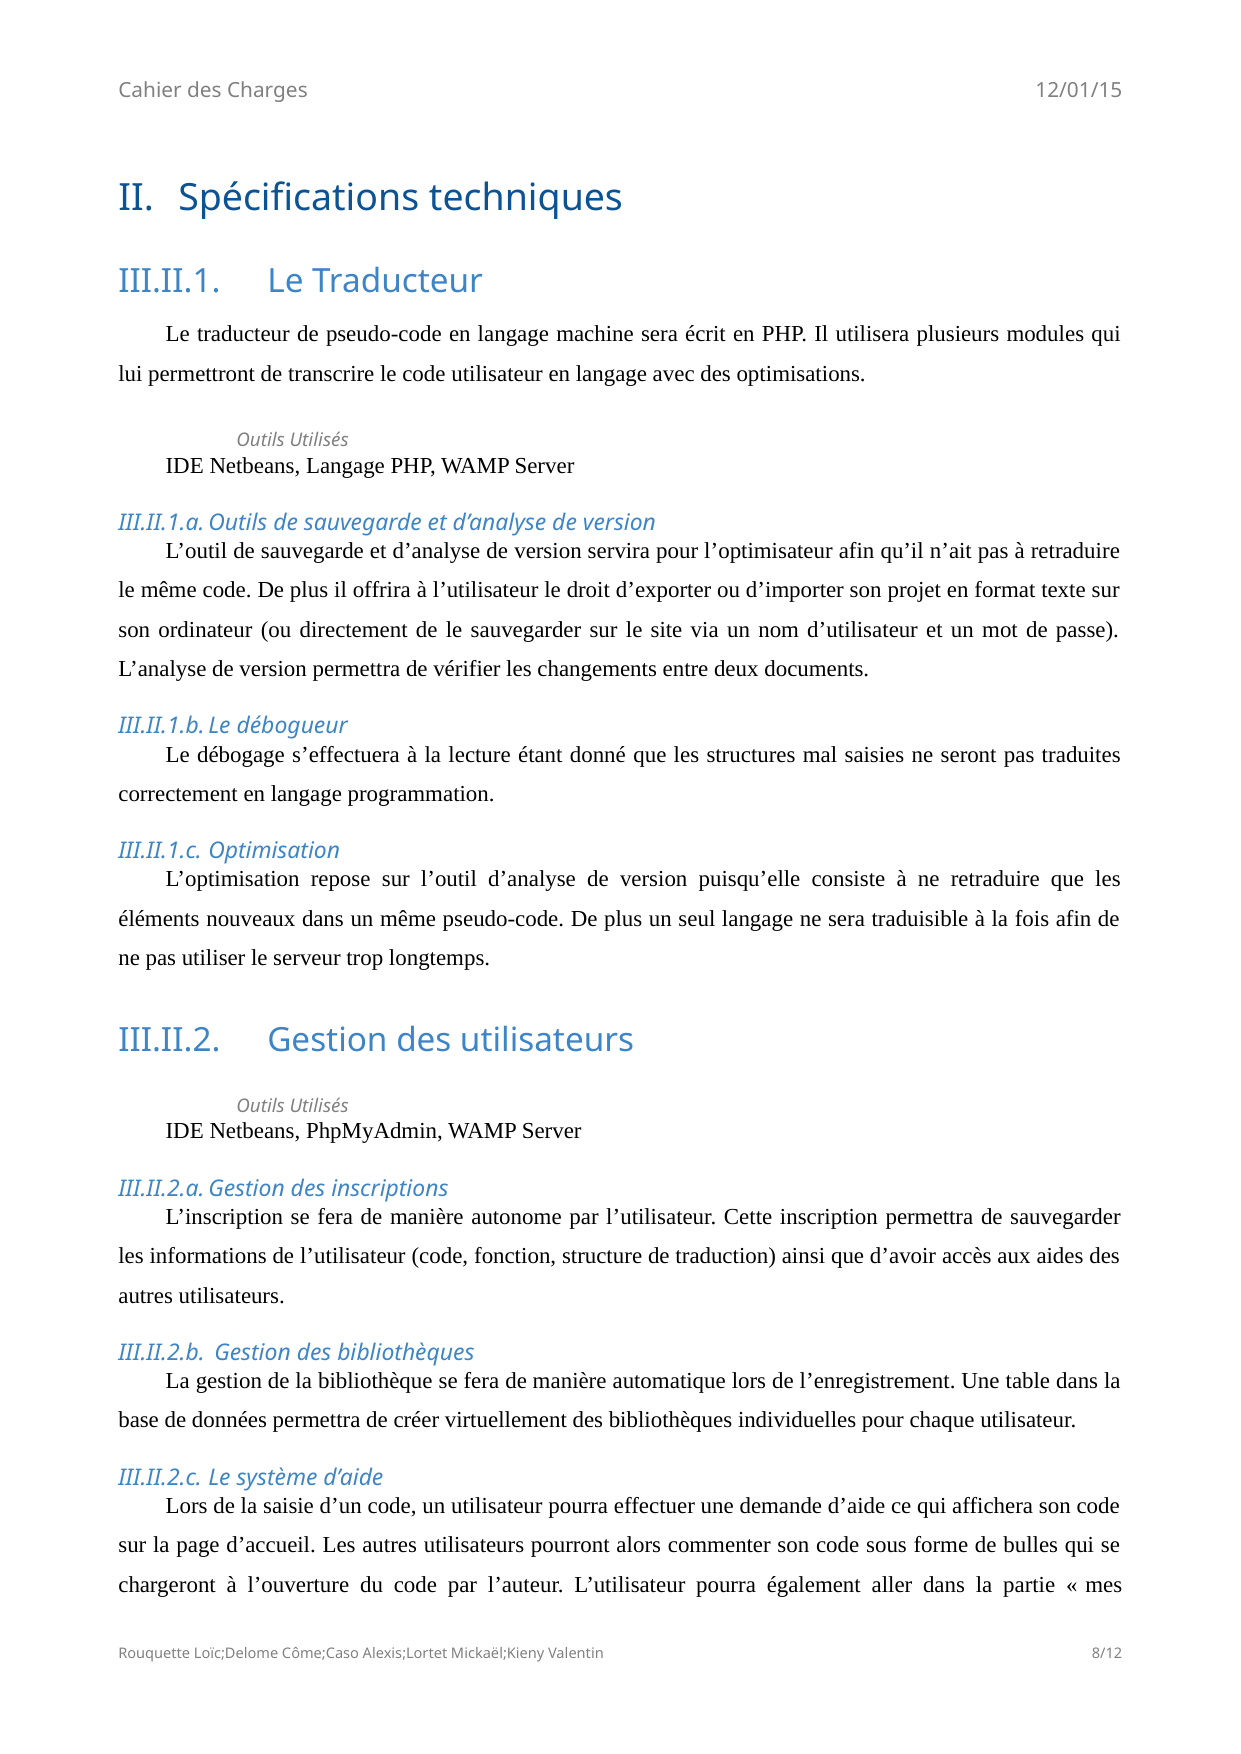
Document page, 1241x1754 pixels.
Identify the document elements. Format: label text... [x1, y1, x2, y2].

text Outils Utilisés [236, 1092, 1122, 1117]
subtitle Optimisation [118, 834, 1122, 866]
text Outils Utilisés [236, 426, 1122, 452]
subtitle Gestion des utilisateurs [118, 1016, 1122, 1062]
subtitle Le Traducteur [118, 257, 1122, 302]
subtitle Le débogueur [118, 709, 1122, 741]
text Le débogage s’effectuera à la lecture étant donné que les structures mal saisies ne seront pas traduites correctement en langage programmation. [118, 741, 1122, 807]
subtitle Gestion des inscriptions [118, 1171, 1122, 1203]
subtitle Gestion des bibliothèques [118, 1336, 1122, 1367]
text L’outil de sauvegarde et d’analyse de version servira pour l’optimisateur afin qu’il n’ait pas à retraduire le même code. De plus il offrira à l’utilisateur le droit d’exporter ou d’importer son projet en format texte sur son ordinateur (ou directement de le sauvegarder sur le site via un nom d’utilisateur et un mot de passe). L’analyse de version permettra de vérifier les changements entre deux documents. [118, 537, 1122, 682]
subtitle Le système d’aide [118, 1461, 1122, 1492]
text IDE Netbeans, PhpMyAdmin, WAMP Server [118, 1117, 1122, 1144]
text IDE Netbeans, Langage PHP, WAMP Server [118, 452, 1122, 478]
text Le traducteur de pseudo-code en langage machine sera écrit en PHP. Il utilisera plusieurs modules qui lui permettront de transcrire le code utilisateur en langage avec des optimisations. [118, 320, 1122, 386]
subtitle Outils de sauvegarde et d’analyse de version [118, 506, 1122, 537]
text L’inscription se fera de manière autonome par l’utilisateur. Cette inscription permettra de sauvegarder les informations de l’utilisateur (code, fonction, structure de traduction) ainsi que d’avoir accès aux aides des autres utilisateurs. [118, 1203, 1122, 1308]
text Lors de la saisie d’un code, un utilisateur pourra effectuer une demande d’aide ce qui affichera son code sur la page d’accueil. Les autres utilisateurs pourront alors commenter son code sous forme de bulles qui se chargeront à l’ouverture du code par l’auteur. L’utilisateur pourra également aller dans la partie « mes [118, 1492, 1122, 1597]
text L’optimisation repose sur l’outil d’analyse de version puisqu’elle consiste à ne retraduire que les éléments nouveaux dans un même pseudo-code. De plus un seul langage ne sera traduisible à la fois afin de ne pas utiliser le serveur trop longtemps. [118, 866, 1122, 971]
text La gestion de la bibliothèque se fera de manière automatique lors de l’enregistrement. Une table dans la base de données permettra de créer virtuellement des bibliothèques individuelles pour chaque utilisateur. [118, 1367, 1122, 1433]
subtitle Spécifications techniques [118, 171, 1122, 222]
